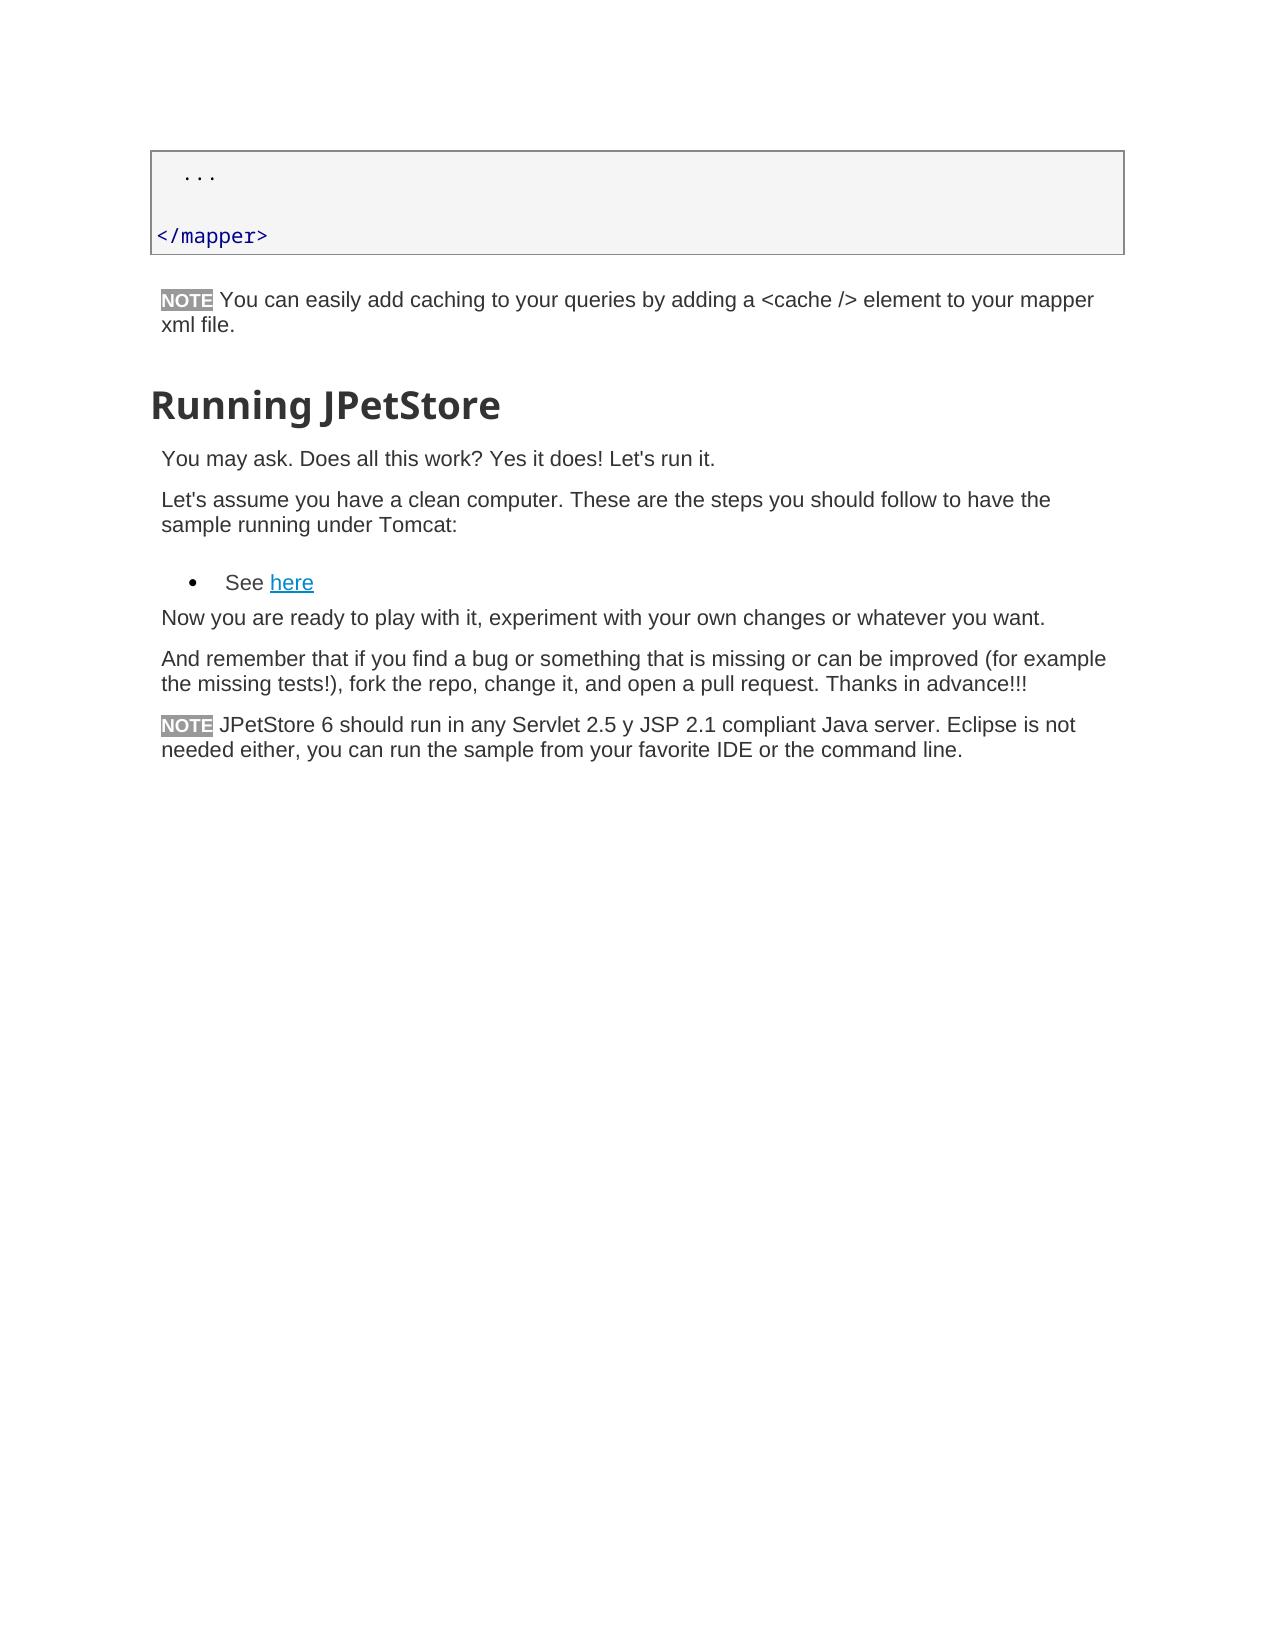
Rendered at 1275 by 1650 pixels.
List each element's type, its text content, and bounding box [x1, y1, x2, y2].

text ... [152, 152, 1123, 187]
list See here [189, 563, 1125, 595]
text NOTE You can easily add caching to your queries by adding a <cache /> element to your mapper xml file. [161, 286, 1114, 337]
text NOTE JPetStore 6 should run in any Servlet 2.5 y JSP 2.1 compliant Java server. Eclipse is not needed either, you can run the sample from your favorite IDE or the command line. [161, 712, 1114, 762]
text Let's assume you have a clean computer. These are the steps you should follow to have the sample running under Tomcat: [161, 487, 1114, 537]
text </mapper> [152, 212, 1123, 254]
text And remember that if you find a bug or something that is missing or can be improved (for example the missing tests!), fork the repo, change it, and open a pull request. Thanks in advance!!! [161, 646, 1114, 696]
text You may ask. Does all this work? Yes it does! Let's run it. [161, 446, 1114, 471]
subtitle Running JPetStore [150, 368, 1125, 431]
text Now you are ready to play with it, experiment with your own changes or whatever you want. [161, 605, 1114, 630]
